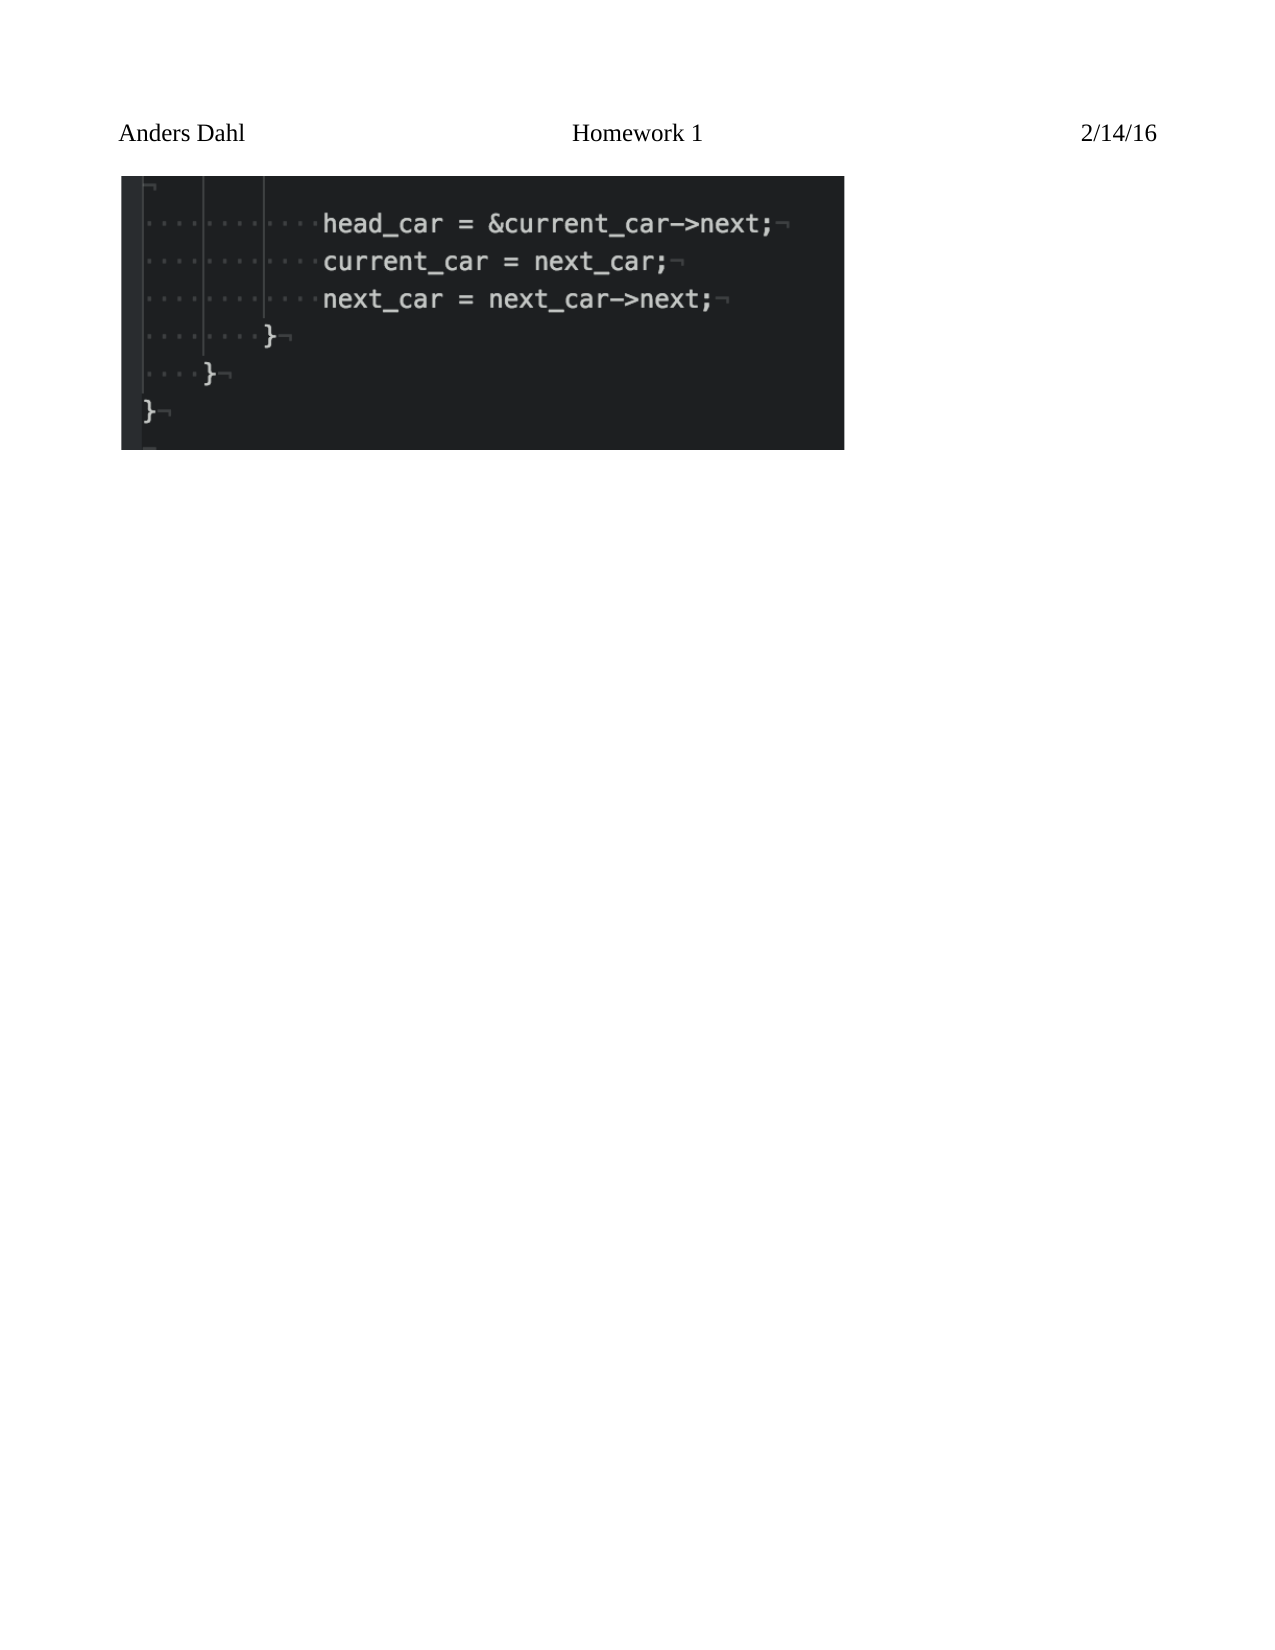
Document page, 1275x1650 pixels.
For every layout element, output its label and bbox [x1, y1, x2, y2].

picture [121, 176, 845, 450]
